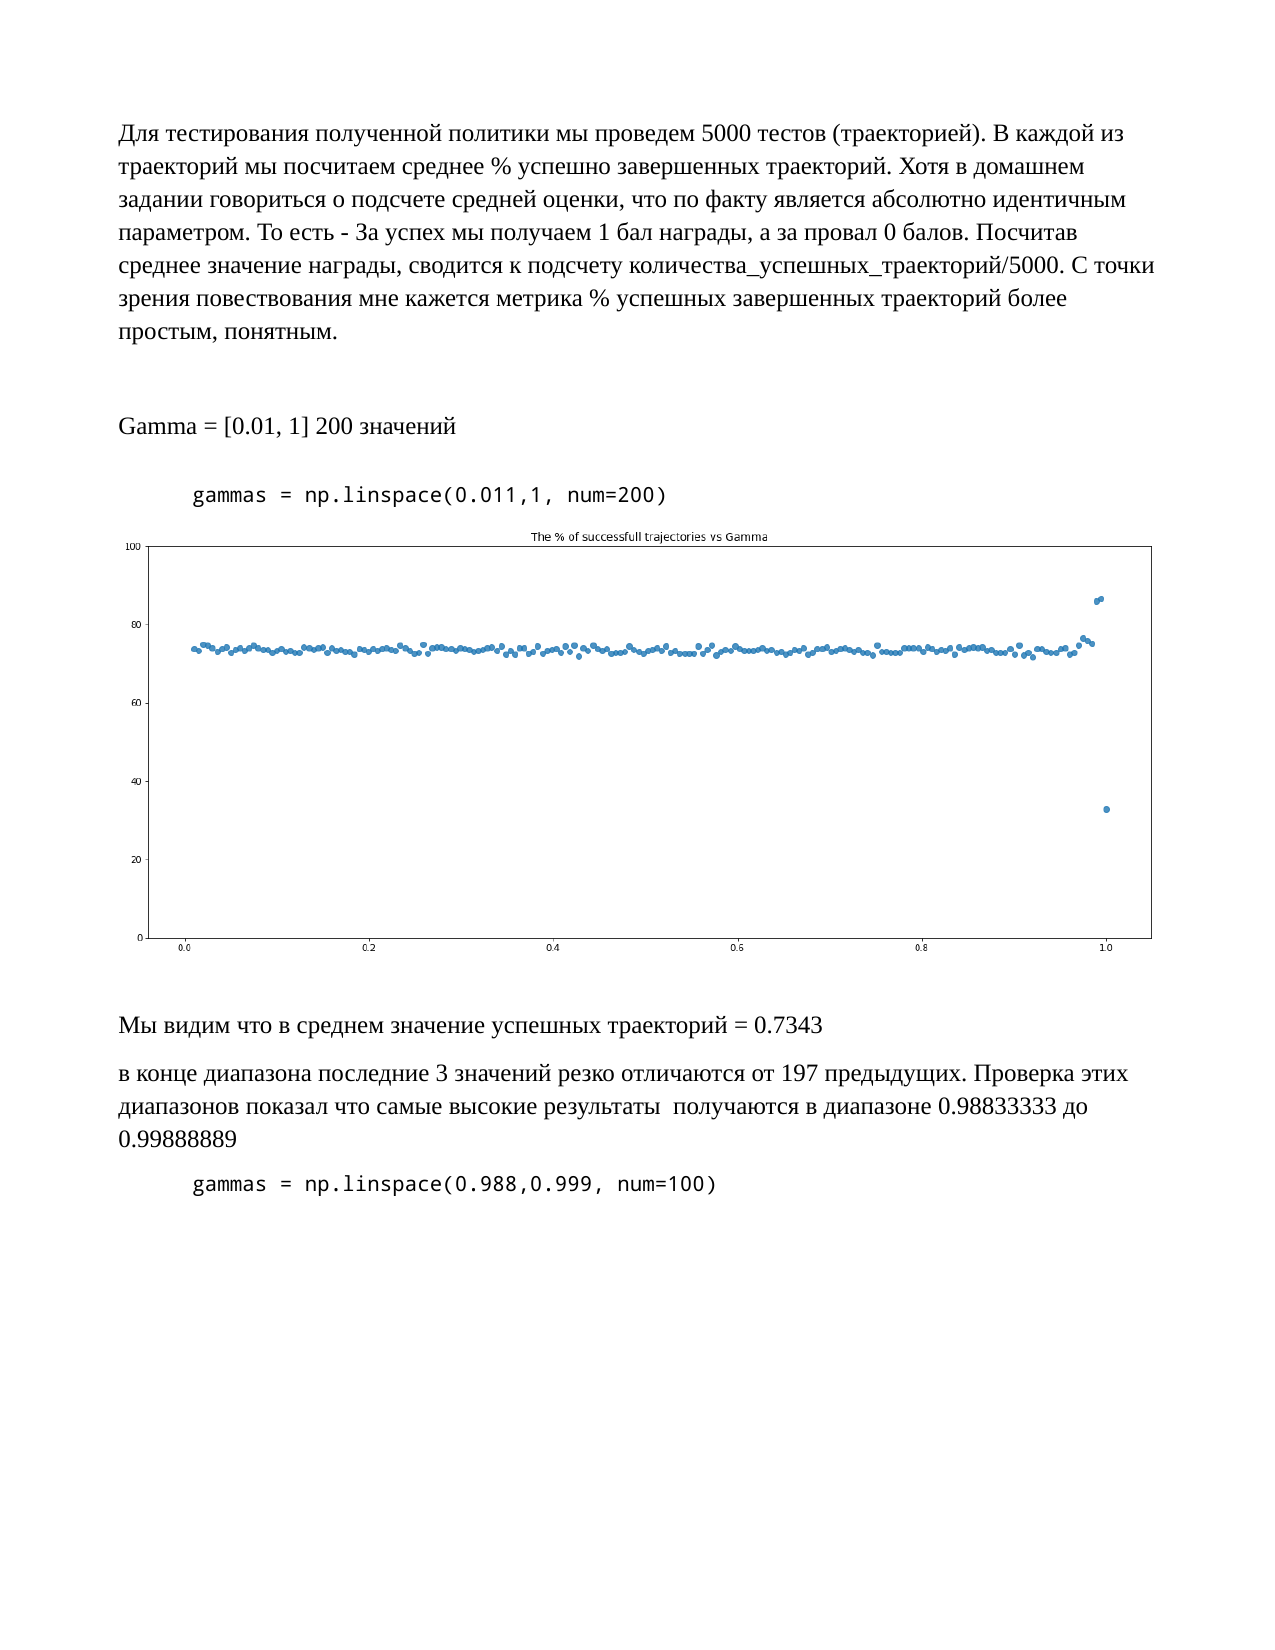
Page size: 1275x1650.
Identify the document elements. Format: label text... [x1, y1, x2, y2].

picture [118, 525, 1157, 959]
text Мы видим что в среднем значение успешных траекторий = 0.7343 [118, 1010, 1157, 1039]
text Для тестирования полученной политики мы проведем 5000 тестов (траекторией). В каждой из траекторий мы посчитаем среднее % успешно завершенных траекторий. Хотя в домашнем задании говориться о подсчете средней оценки, что по факту является абсолютно идентичным параметром. То есть - За успех мы получаем 1 бал награды, а за провал 0 балов. Посчитав среднее значение награды, сводится к подсчету количества_успешных_траекторий/5000. С точки зрения повествования мне кажется метрика % успешных завершенных траекторий более простым, понятным. [118, 118, 1157, 345]
text Gamma = [0.01, 1] 200 значений [118, 411, 1157, 440]
text в конце диапазона последние 3 значений резко отличаются от 197 предыдущих. Проверка этих диапазонов показал что самые высокие результаты получаются в диапазоне 0.98833333 до 0.99888889 [118, 1058, 1157, 1153]
text gammas = np.linspace(0.988,0.999, num=100) [192, 1172, 1157, 1196]
text gammas = np.linspace(0.011,1, num=200) [192, 483, 1157, 507]
